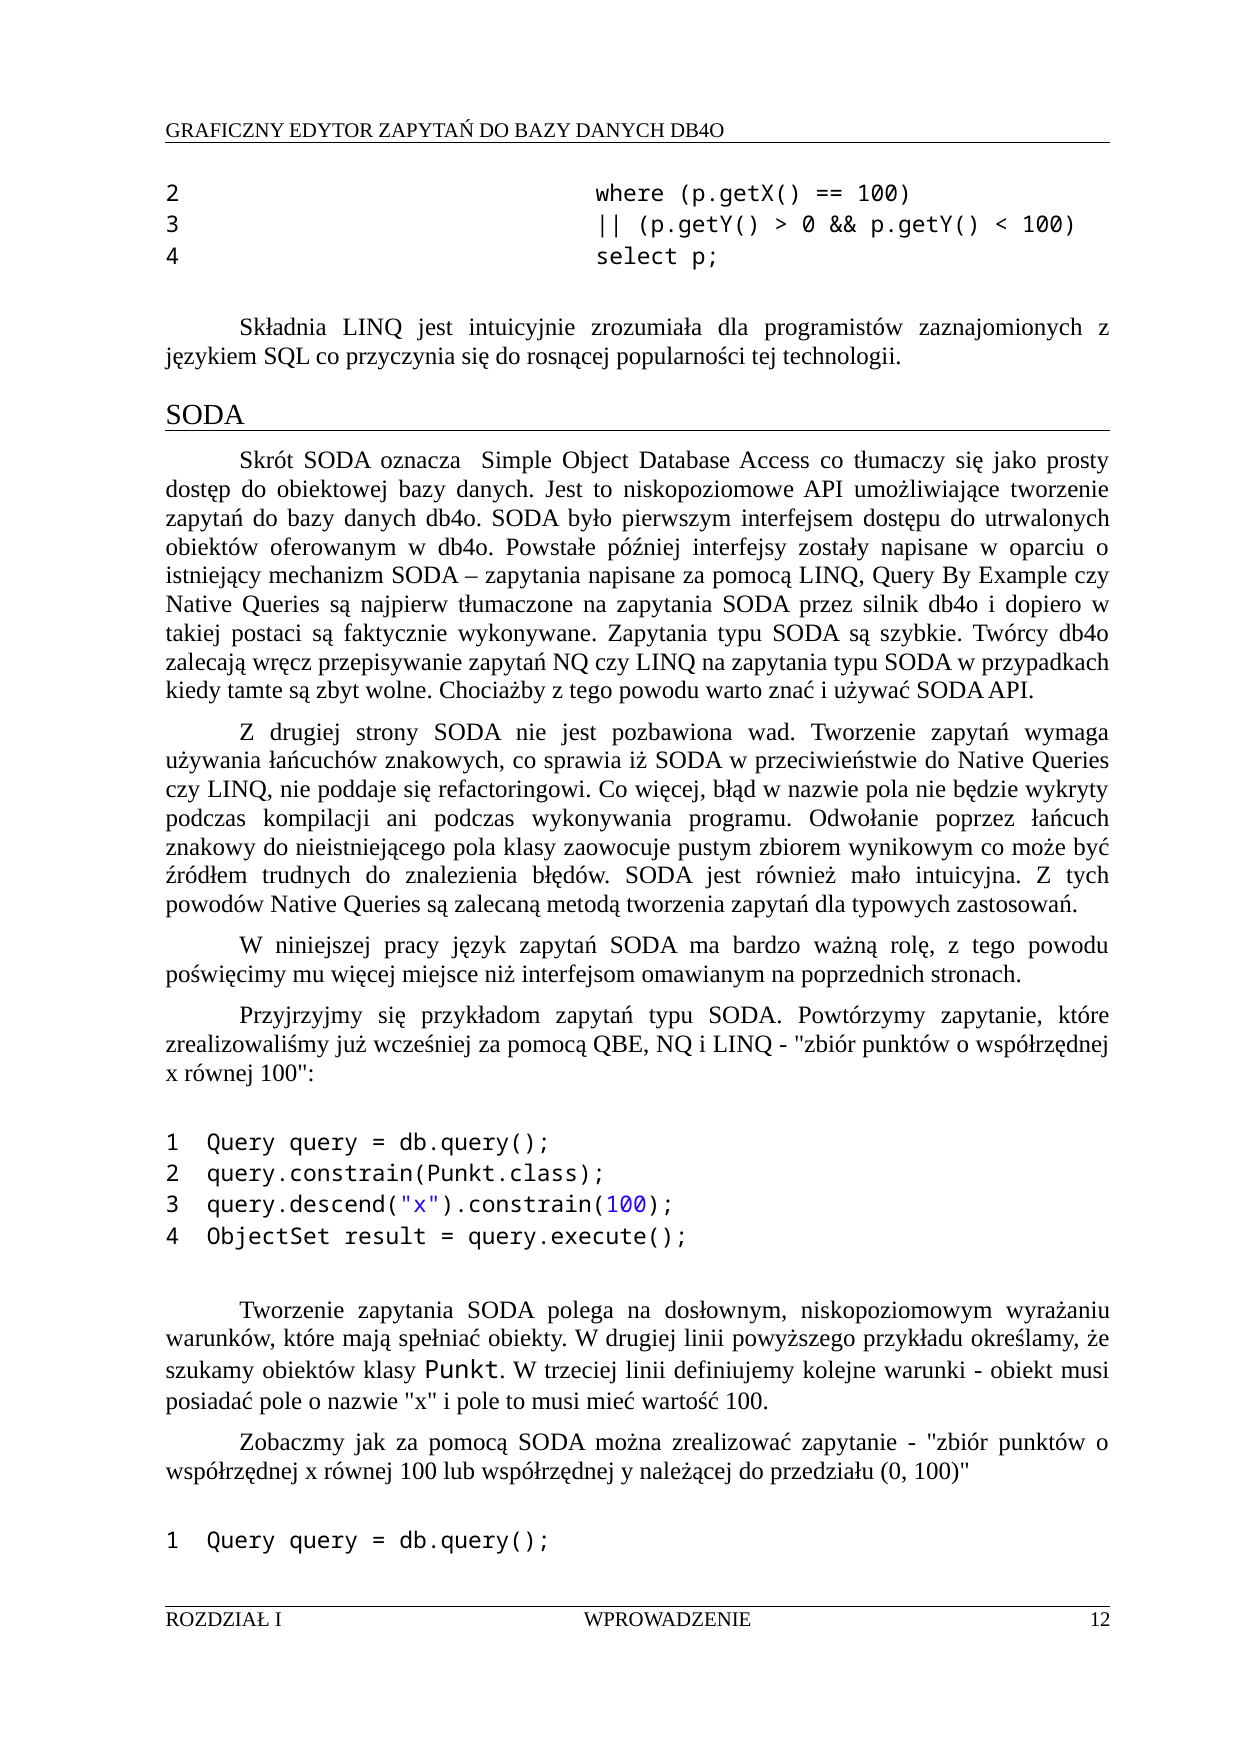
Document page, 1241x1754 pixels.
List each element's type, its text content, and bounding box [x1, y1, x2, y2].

text 4 select p; [165, 239, 1110, 271]
text W niniejszej pracy język zapytań SODA ma bardzo ważną rolę, z tego powodu poświęcimy mu więcej miejsce niż interfejsom omawianym na poprzednich stronach. [165, 930, 1110, 988]
text Skrót SODA oznacza Simple Object Database Access co tłumaczy się jako prosty dostęp do obiektowej bazy danych. Jest to niskopoziomowe API umożliwiające tworzenie zapytań do bazy danych db4o. SODA było pierwszym interfejsem dostępu do utrwalonych obiektów oferowanym w db4o. Powstałe później interfejsy zostały napisane w oparciu o istniejący mechanizm SODA – zapytania napisane za pomocą LINQ, Query By Example czy Native Queries są najpierw tłumaczone na zapytania SODA przez silnik db4o i dopiero w takiej postaci są faktycznie wykonywane. Zapytania typu SODA są szybkie. Twórcy db4o zalecają wręcz przepisywanie zapytań NQ czy LINQ na zapytania typu SODA w przypadkach kiedy tamte są zbyt wolne. Chociażby z tego powodu warto znać i używać SODA API. [165, 445, 1110, 704]
text 1 Query query = db.query(); [165, 1126, 1110, 1157]
text Zobaczmy jak za pomocą SODA można zrealizować zapytanie - "zbiór punktów o współrzędnej x równej 100 lub współrzędnej y należącej do przedziału (0, 100)" [165, 1427, 1110, 1485]
text 3 query.descend("x").constrain(100); [165, 1188, 1110, 1220]
text Z drugiej strony SODA nie jest pozbawiona wad. Tworzenie zapytań wymaga używania łańcuchów znakowych, co sprawia iż SODA w przeciwieństwie do Native Queries czy LINQ, nie poddaje się refactoringowi. Co więcej, błąd w nazwie pola nie będzie wykryty podczas kompilacji ani podczas wykonywania programu. Odwołanie poprzez łańcuch znakowy do nieistniejącego pola klasy zaowocuje pustym zbiorem wynikowym co może być źródłem trudnych do znalezienia błędów. SODA jest również mało intuicyjna. Z tych powodów Native Queries są zalecaną metodą tworzenia zapytań dla typowych zastosowań. [165, 717, 1110, 918]
text 1 Query query = db.query(); [165, 1524, 1110, 1556]
text 2 where (p.getX() == 100) [165, 177, 1110, 208]
subtitle SODA [165, 397, 1110, 430]
text Przyjrzyjmy się przykładom zapytań typu SODA. Powtórzymy zapytanie, które zrealizowaliśmy już wcześniej za pomocą QBE, NQ i LINQ - "zbiór punktów o współrzędnej x równej 100": [165, 1000, 1110, 1087]
text Składnia LINQ jest intuicyjnie zrozumiała dla programistów zaznajomionych z językiem SQL co przyczynia się do rosnącej popularności tej technologii. [165, 312, 1110, 369]
text 4 ObjectSet result = query.execute(); [165, 1220, 1110, 1251]
text 3 || (p.getY() > 0 && p.getY() < 100) [165, 208, 1110, 239]
text 2 query.constrain(Punkt.class); [165, 1157, 1110, 1188]
text Tworzenie zapytania SODA polega na dosłownym, niskopoziomowym wyrażaniu warunków, które mają spełniać obiekty. W drugiej linii powyższego przykładu określamy, że szukamy obiektów klasy Punkt. W trzeciej linii definiujemy kolejne warunki - obiekt musi posiadać pole o nazwie "x" i pole to musi mieć wartość 100. [165, 1295, 1110, 1415]
